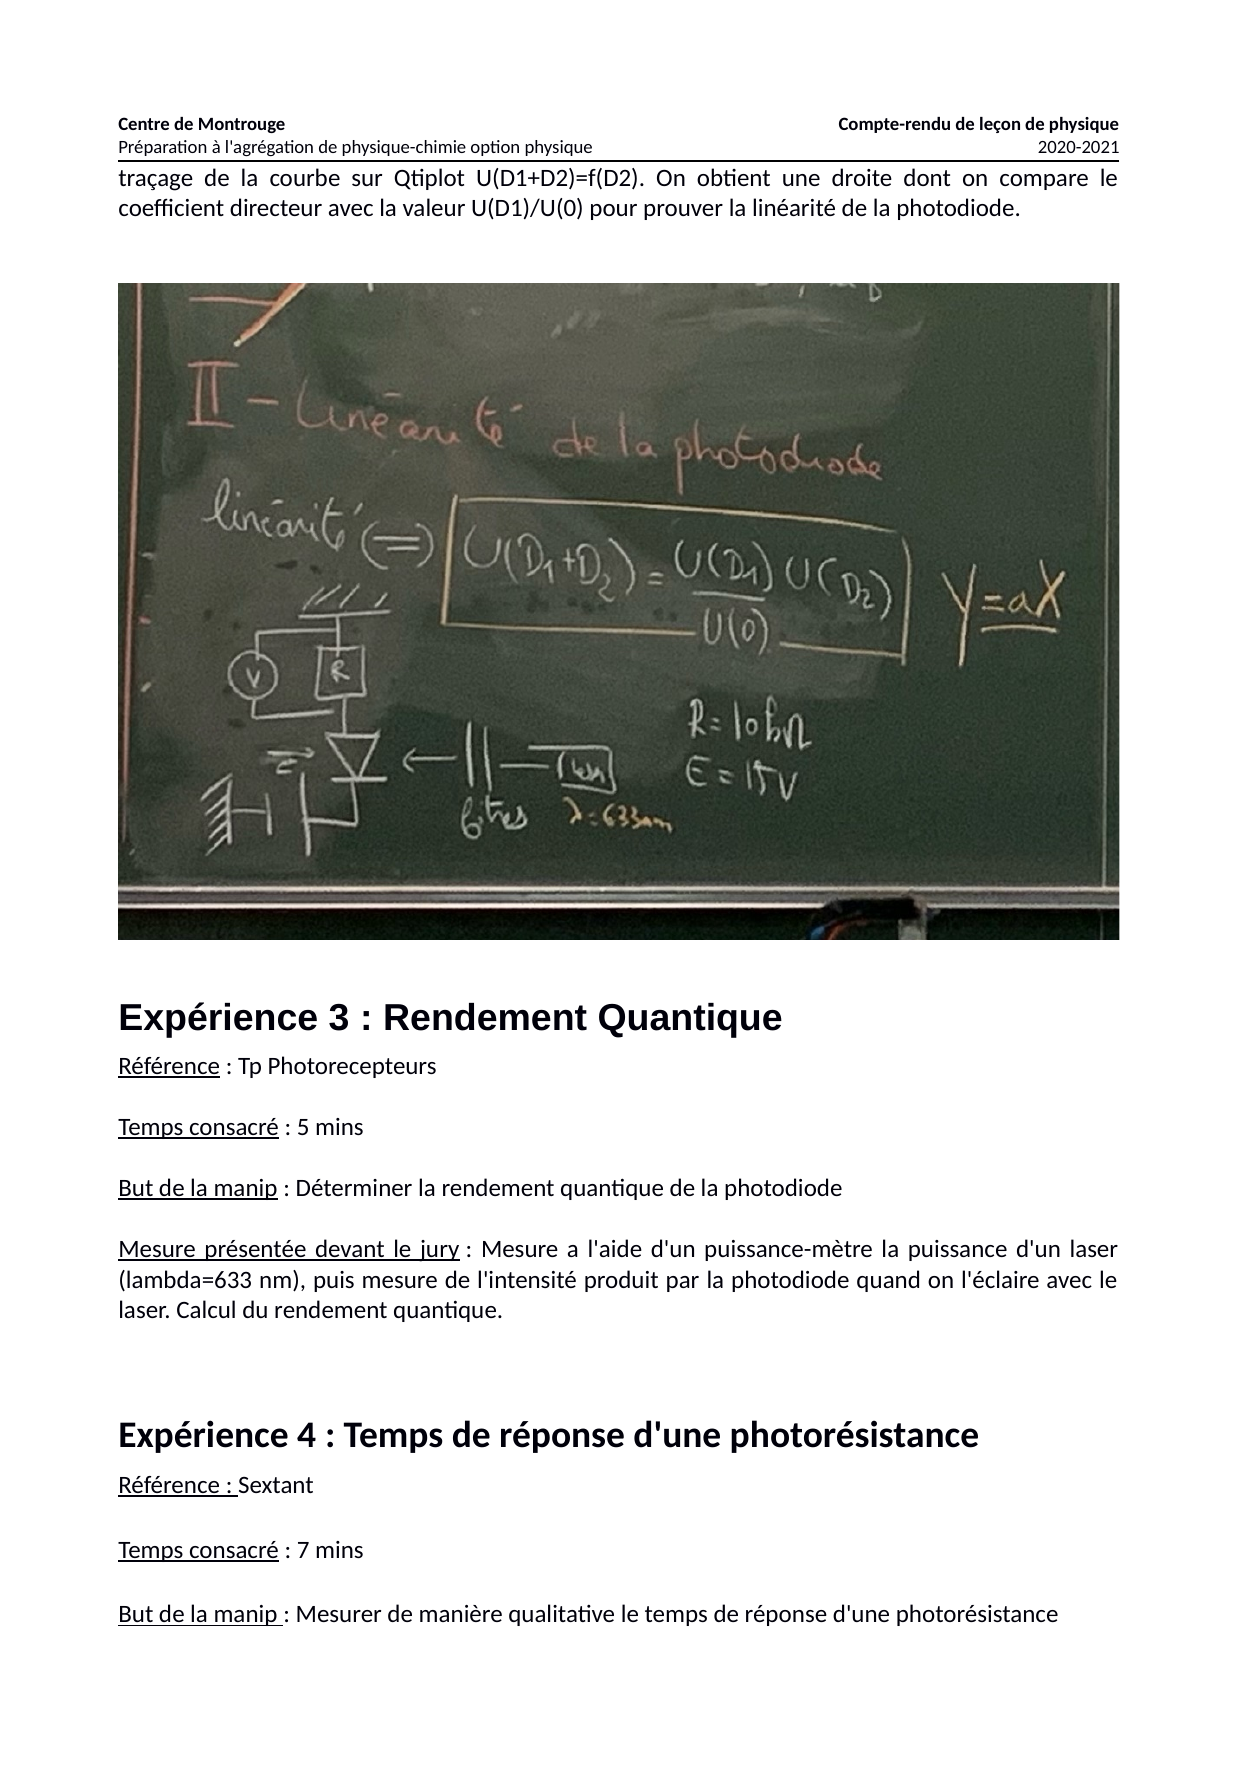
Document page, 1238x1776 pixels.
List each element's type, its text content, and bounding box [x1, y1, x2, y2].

text Référence : Sextant [118, 1469, 1119, 1500]
text Référence : Tp Photorecepteurs [118, 1050, 1119, 1081]
text Mesure présentée devant le jury : Mesure a l'aide d'un puissance-mètre la puissance d'un laser (lambda=633 nm), puis mesure de l'intensité produit par la photodiode quand on l'éclaire avec le laser. Calcul du rendement quantique. [118, 1233, 1119, 1325]
text Temps consacré : 7 mins [118, 1534, 1119, 1564]
subtitle Expérience 3 : Rendement Quantique [118, 995, 1119, 1038]
text Temps consacré : 5 mins [118, 1111, 1119, 1142]
picture [118, 283, 1120, 940]
text traçage de la courbe sur Qtiplot U(D1+D2)=f(D2). On obtient une droite dont on compare le coefficient directeur avec la valeur U(D1)/U(0) pour prouver la linéarité de la photodiode. [118, 162, 1119, 223]
text But de la manip : Mesurer de manière qualitative le temps de réponse d'une photorésistance [118, 1598, 1119, 1629]
subtitle Expérience 4 : Temps de réponse d'une photorésistance [118, 1411, 1119, 1457]
text But de la manip : Déterminer la rendement quantique de la photodiode [118, 1172, 1119, 1203]
